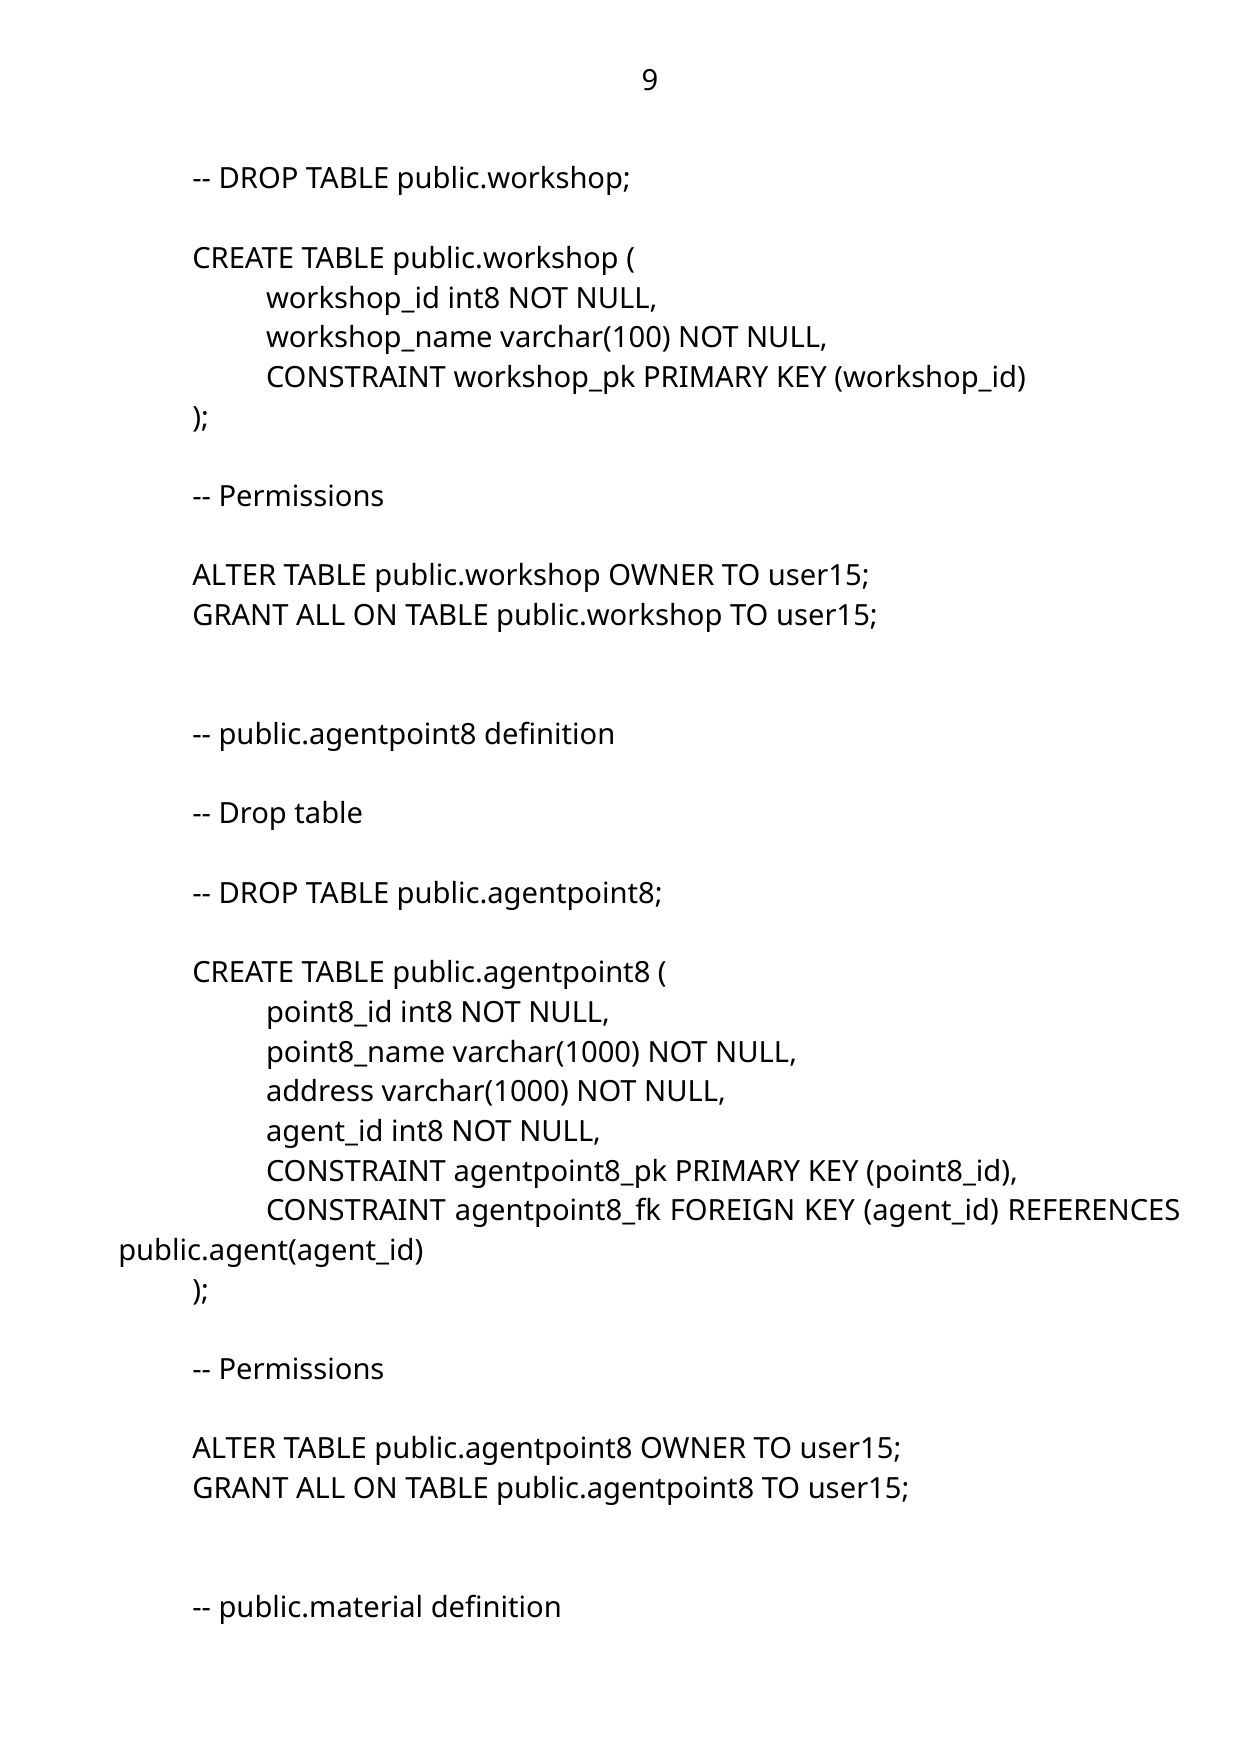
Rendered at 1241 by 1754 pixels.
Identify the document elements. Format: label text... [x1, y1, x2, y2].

text CONSTRAINT agentpoint8_fk FOREIGN KEY (agent_id) REFERENCES public.agent(agent_id) [118, 1190, 1181, 1269]
text -- DROP TABLE public.agentpoint8; [118, 872, 1181, 912]
text -- Permissions [118, 1348, 1181, 1388]
text point8_id int8 NOT NULL, [118, 991, 1181, 1031]
text -- public.agentpoint8 definition [118, 713, 1181, 753]
text CONSTRAINT workshop_pk PRIMARY KEY (workshop_id) [118, 356, 1181, 396]
text CREATE TABLE public.workshop ( [118, 237, 1181, 277]
text ); [118, 1269, 1181, 1309]
text -- Drop table [118, 793, 1181, 832]
text CONSTRAINT agentpoint8_pk PRIMARY KEY (point8_id), [118, 1150, 1181, 1190]
text ALTER TABLE public.workshop OWNER TO user15; [118, 555, 1181, 594]
text agent_id int8 NOT NULL, [118, 1110, 1181, 1150]
text workshop_id int8 NOT NULL, [118, 277, 1181, 317]
text -- Permissions [118, 475, 1181, 515]
text workshop_name varchar(100) NOT NULL, [118, 317, 1181, 356]
text address varchar(1000) NOT NULL, [118, 1071, 1181, 1110]
text -- public.material definition [118, 1587, 1181, 1626]
text GRANT ALL ON TABLE public.agentpoint8 TO user15; [118, 1467, 1181, 1507]
text point8_name varchar(1000) NOT NULL, [118, 1031, 1181, 1071]
text ); [118, 396, 1181, 436]
text -- DROP TABLE public.workshop; [118, 158, 1181, 197]
text ALTER TABLE public.agentpoint8 OWNER TO user15; [118, 1428, 1181, 1467]
text GRANT ALL ON TABLE public.workshop TO user15; [118, 594, 1181, 634]
text CREATE TABLE public.agentpoint8 ( [118, 952, 1181, 991]
